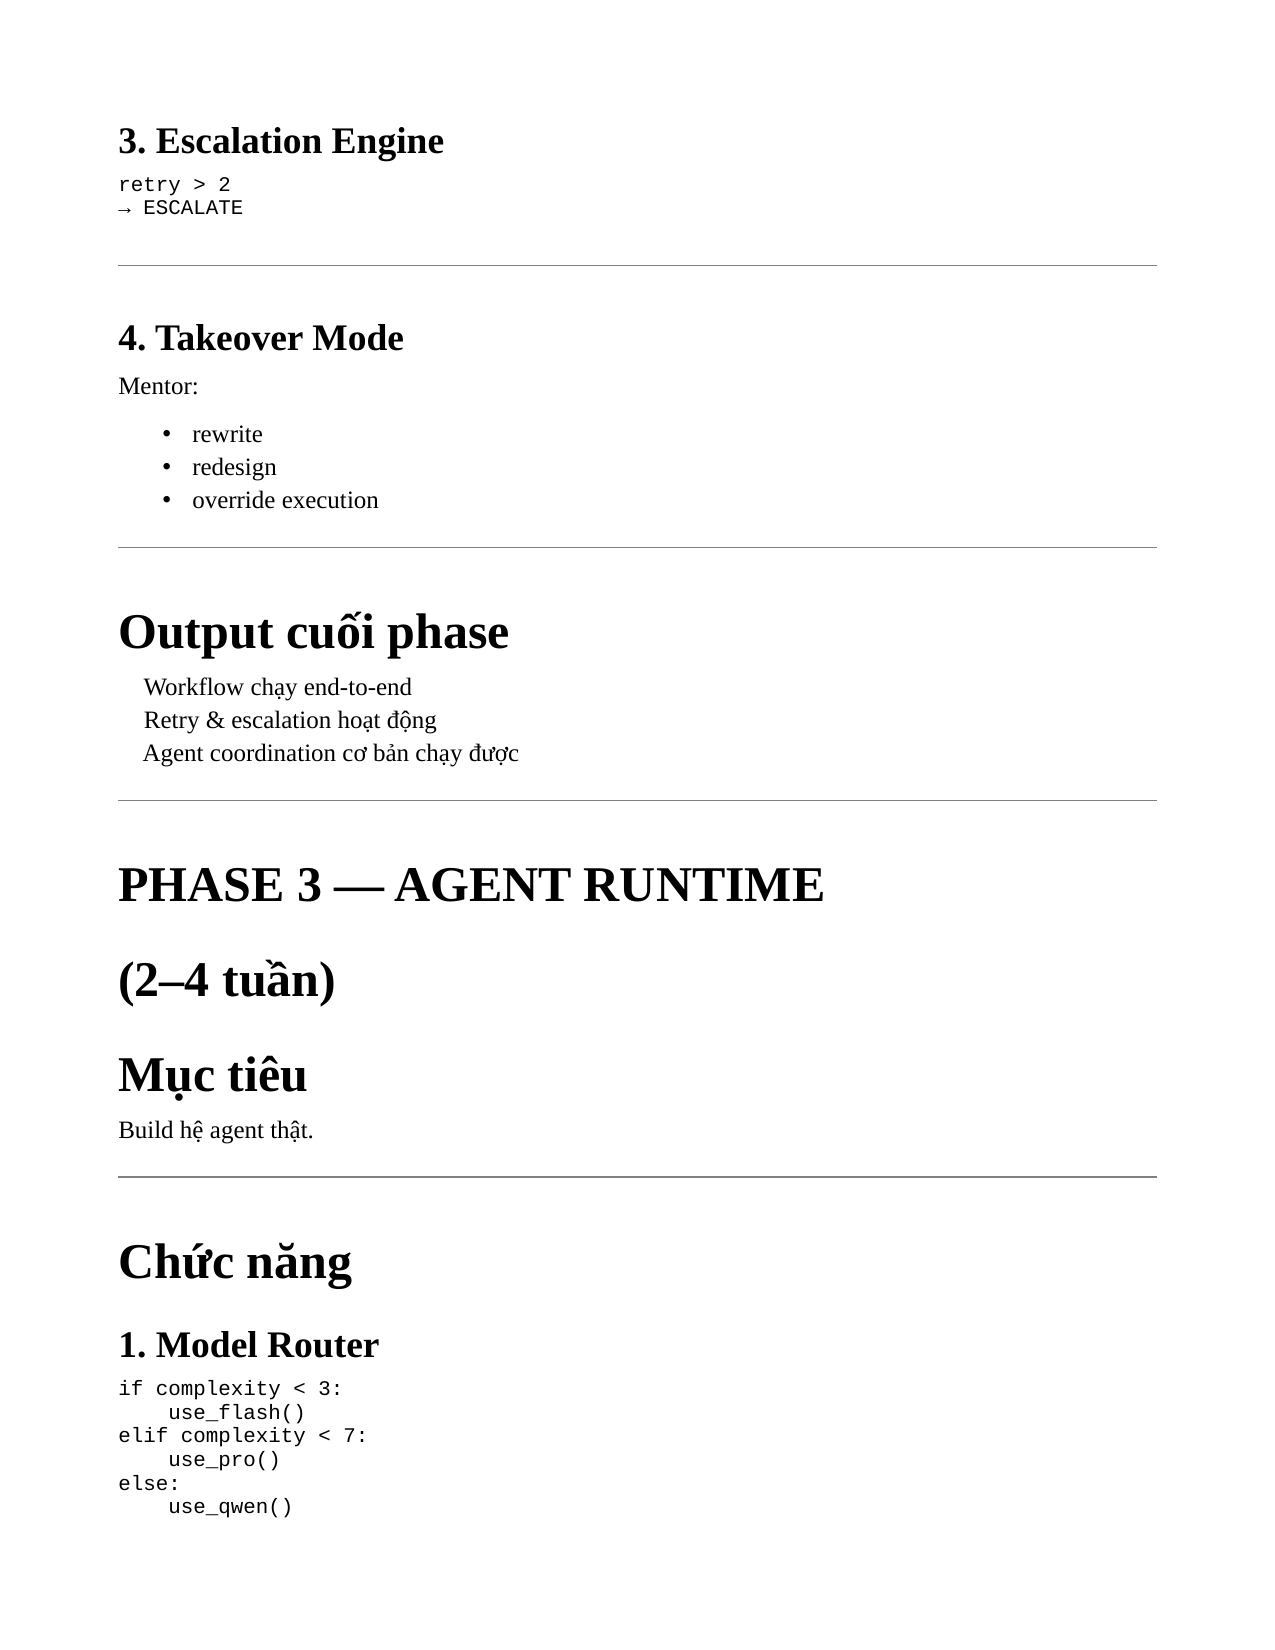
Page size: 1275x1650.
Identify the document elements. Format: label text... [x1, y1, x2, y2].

list redesign [162, 452, 1157, 481]
text use_pro() [118, 1449, 1157, 1473]
text ✅ Workflow chạy end-to-end ✅ Retry & escalation hoạt động ✅ Agent coordination cơ bản chạy được [118, 672, 1157, 767]
text use_flash() [118, 1402, 1157, 1425]
subtitle Chức năng [118, 1232, 1157, 1289]
text Mentor: [118, 371, 1157, 400]
subtitle 3. Escalation Engine [118, 118, 1157, 161]
text if complexity < 3: [118, 1378, 1157, 1402]
text use_qwen() [118, 1496, 1157, 1520]
subtitle 1. Model Router [118, 1322, 1157, 1366]
subtitle PHASE 3 — AGENT RUNTIME [118, 855, 1157, 912]
text Build hệ agent thật. [118, 1115, 1157, 1143]
subtitle (2–4 tuần) [118, 950, 1157, 1007]
text → ESCALATE [118, 197, 1157, 221]
list override execution [162, 485, 1157, 514]
subtitle Output cuối phase [118, 602, 1157, 659]
subtitle Mục tiêu [118, 1045, 1157, 1102]
list rewrite [162, 419, 1157, 448]
subtitle 4. Takeover Mode [118, 316, 1157, 359]
text elif complexity < 7: [118, 1425, 1157, 1449]
text else: [118, 1473, 1157, 1496]
text retry > 2 [118, 174, 1157, 197]
